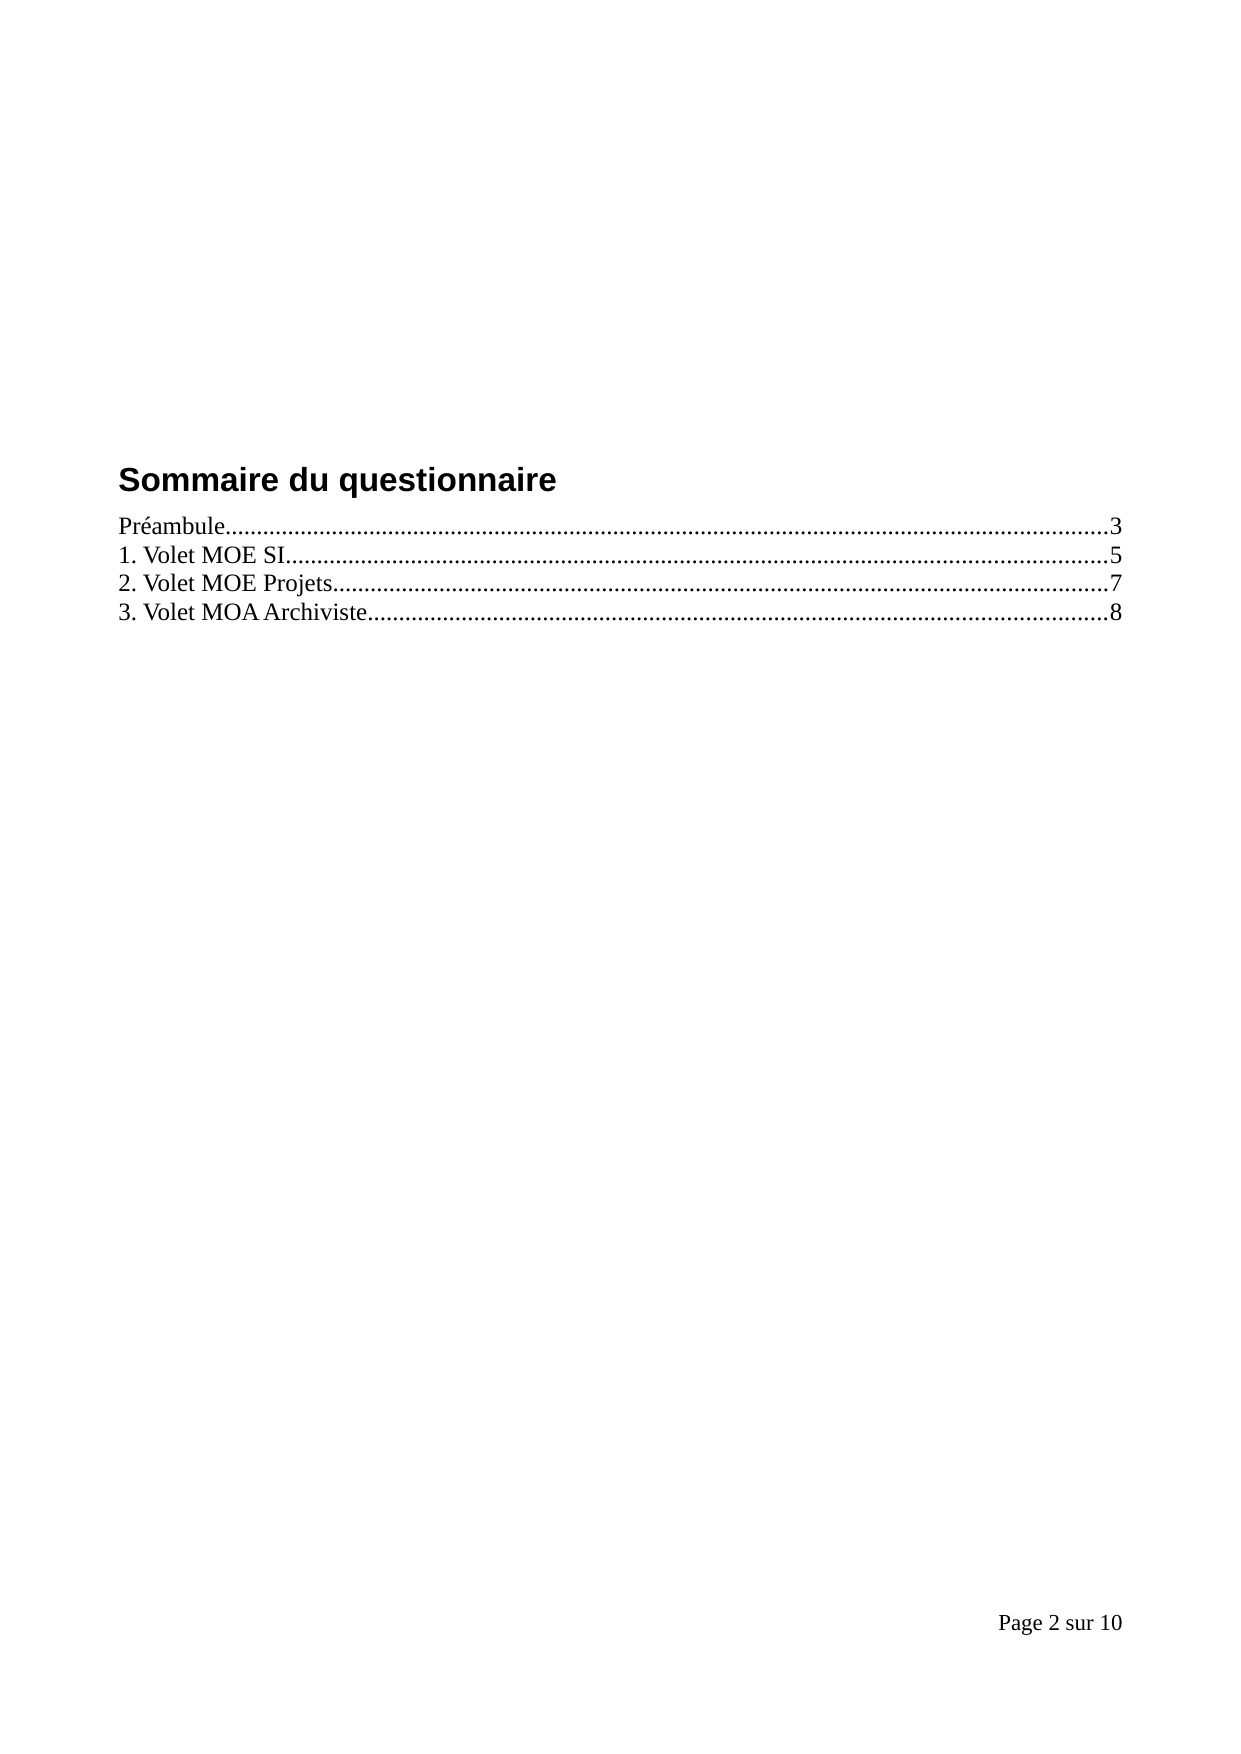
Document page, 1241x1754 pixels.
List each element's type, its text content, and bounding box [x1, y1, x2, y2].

text 2. Volet MOE Projets 7 [118, 568, 1122, 597]
text 1. Volet MOE SI 5 [118, 540, 1122, 568]
subtitle Sommaire du questionnaire [118, 460, 1122, 498]
text Préambule 3 [118, 511, 1122, 540]
picture [974, 118, 1122, 225]
text 3. Volet MOA Archiviste 8 [118, 597, 1122, 626]
